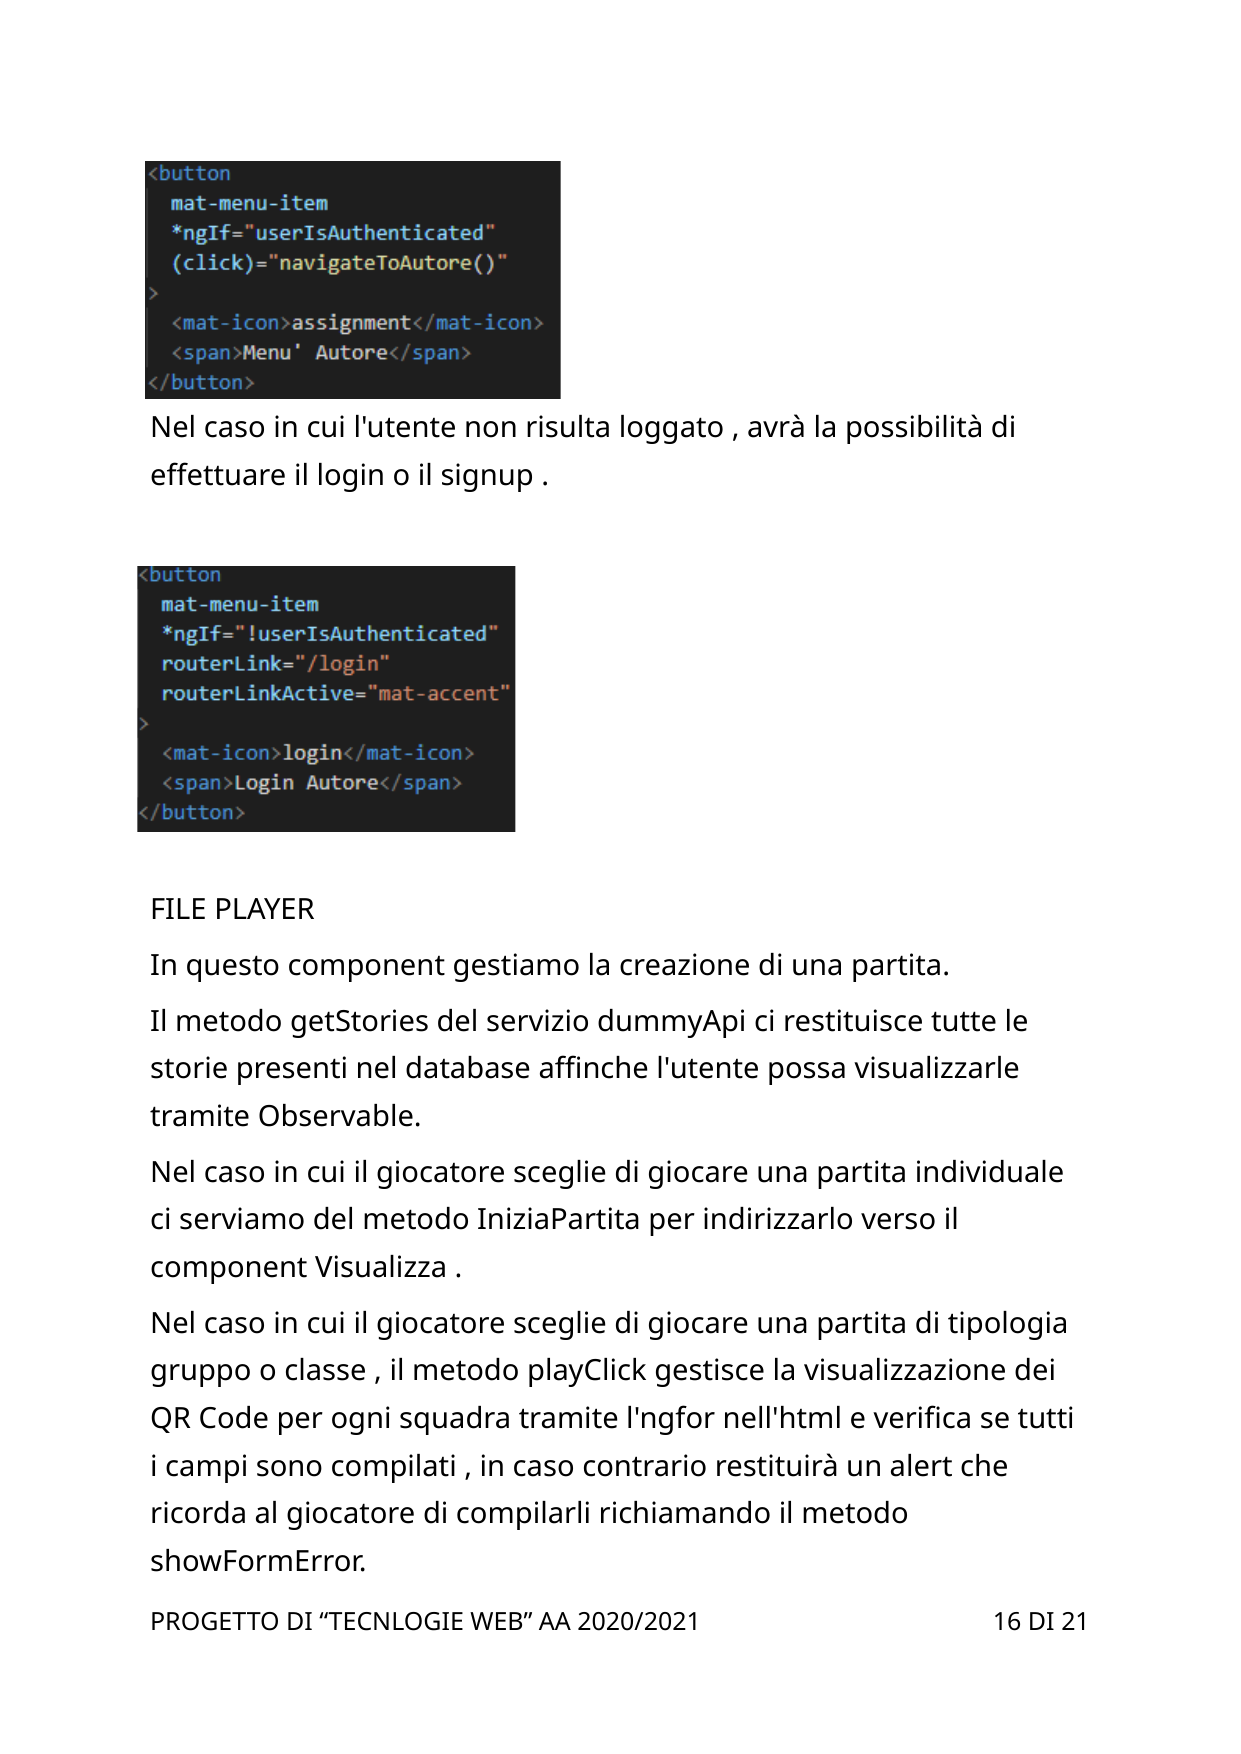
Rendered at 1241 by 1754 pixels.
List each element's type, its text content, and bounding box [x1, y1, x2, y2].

text Nel caso in cui il giocatore sceglie di giocare una partita individuale ci serviamo del metodo IniziaPartita per indirizzarlo verso il component Visualizza . [150, 1151, 1090, 1286]
text Nel caso in cui il giocatore sceglie di giocare una partita di tipologia gruppo o classe , il metodo playClick gestisce la visualizzazione dei QR Code per ogni squadra tramite l'ngfor nell'html e verifica se tutti i campi sono compilati , in caso contrario restituirà un alert che ricorda al giocatore di compilarli richiamando il metodo showFormError. [150, 1302, 1090, 1580]
text FILE PLAYER [150, 888, 1090, 928]
text Il metodo getStories del servizio dummyApi ci restituisce tutte le storie presenti nel database affinche l'utente possa visualizzarle tramite Observable. [150, 1000, 1090, 1135]
text Nel caso in cui l'utente non risulta loggato , avrà la possibilità di effettuare il login o il signup . [150, 150, 1090, 494]
text In questo component gestiamo la creazione di una partita. [150, 944, 1090, 983]
